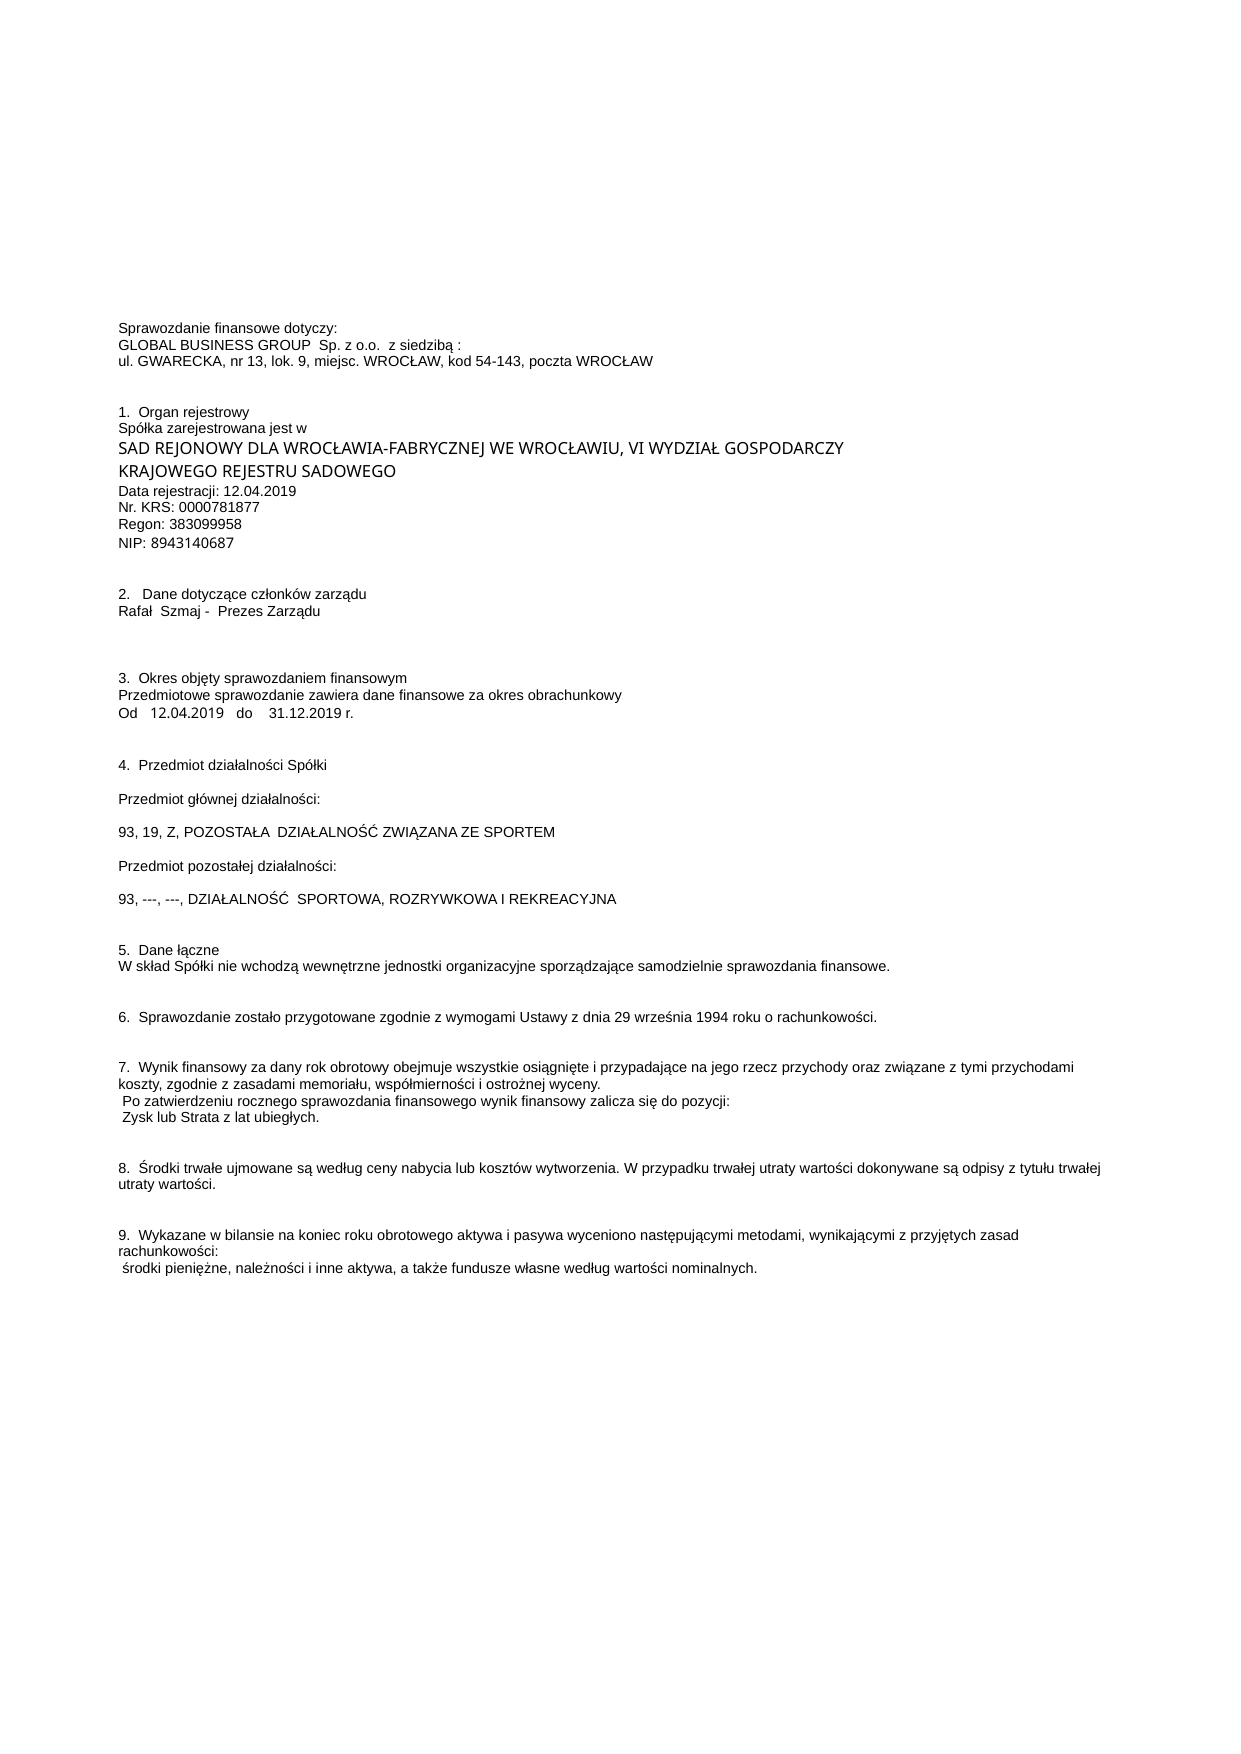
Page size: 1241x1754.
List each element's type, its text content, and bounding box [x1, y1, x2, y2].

text Od 12.04.2019 do 31.12.2019 r. [118, 703, 1122, 723]
text SAD REJONOWY DLA WROCŁAWIA-FABRYCZNEJ WE WROCŁAWIU, VI WYDZIAŁ GOSPODARCZY [118, 437, 1122, 459]
text 2. Dane dotyczące członków zarządu [118, 586, 1122, 603]
text Sprawozdanie finansowe dotyczy: [118, 319, 1122, 336]
text KRAJOWEGO REJESTRU SADOWEGO [118, 459, 1122, 482]
text Nr. KRS: 0000781877 [118, 499, 1122, 516]
text ul. GWARECKA, nr 13, lok. 9, miejsc. WROCŁAW, kod 54-143, poczta WROCŁAW [118, 353, 1122, 370]
text 3. Okres objęty sprawozdaniem finansowym [118, 670, 1122, 687]
text 93, ---, ---, DZIAŁALNOŚĆ SPORTOWA, ROZRYWKOWA I REKREACYJNA [118, 891, 1122, 908]
text Przedmiot pozostałej działalności: [118, 857, 1122, 874]
text Spółka zarejestrowana jest w [118, 420, 1122, 437]
text Rafał Szmaj - Prezes Zarządu [118, 603, 1122, 619]
text NIP: 8943140687 [118, 532, 1122, 552]
text W skład Spółki nie wchodzą wewnętrzne jednostki organizacyjne sporządzające samodzielnie sprawozdania finansowe. [118, 958, 1122, 975]
text 8. Środki trwałe ujmowane są według ceny nabycia lub kosztów wytworzenia. W przypadku trwałej utraty wartości dokonywane są odpisy z tytułu trwałej utraty wartości. [118, 1159, 1122, 1193]
text Data rejestracji: 12.04.2019 [118, 482, 1122, 499]
text Regon: 383099958 [118, 516, 1122, 532]
text Przedmiotowe sprawozdanie zawiera dane finansowe za okres obrachunkowy [118, 687, 1122, 703]
text 1. Organ rejestrowy [118, 403, 1122, 420]
text Przedmiot głównej działalności: [118, 790, 1122, 807]
text 7. Wynik finansowy za dany rok obrotowy obejmuje wszystkie osiągnięte i przypadające na jego rzecz przychody oraz związane z tymi przychodami koszty, zgodnie z zasadami memoriału, współmierności i ostrożnej wyceny. [118, 1059, 1122, 1092]
text środki pieniężne, należności i inne aktywa, a także fundusze własne według wartości nominalnych. [118, 1260, 1122, 1277]
text Zysk lub Strata z lat ubiegłych. [118, 1109, 1122, 1126]
text 93, 19, Z, POZOSTAŁA DZIAŁALNOŚĆ ZWIĄZANA ZE SPORTEM [118, 824, 1122, 841]
text 5. Dane łączne [118, 941, 1122, 958]
text GLOBAL BUSINESS GROUP Sp. z o.o. z siedzibą : [118, 336, 1122, 353]
text 9. Wykazane w bilansie na koniec roku obrotowego aktywa i pasywa wyceniono następującymi metodami, wynikającymi z przyjętych zasad rachunkowości: [118, 1226, 1122, 1260]
text Po zatwierdzeniu rocznego sprawozdania finansowego wynik finansowy zalicza się do pozycji: [118, 1092, 1122, 1109]
text 6. Sprawozdanie zostało przygotowane zgodnie z wymogami Ustawy z dnia 29 września 1994 roku o rachunkowości. [118, 1008, 1122, 1025]
text 4. Przedmiot działalności Spółki [118, 757, 1122, 773]
